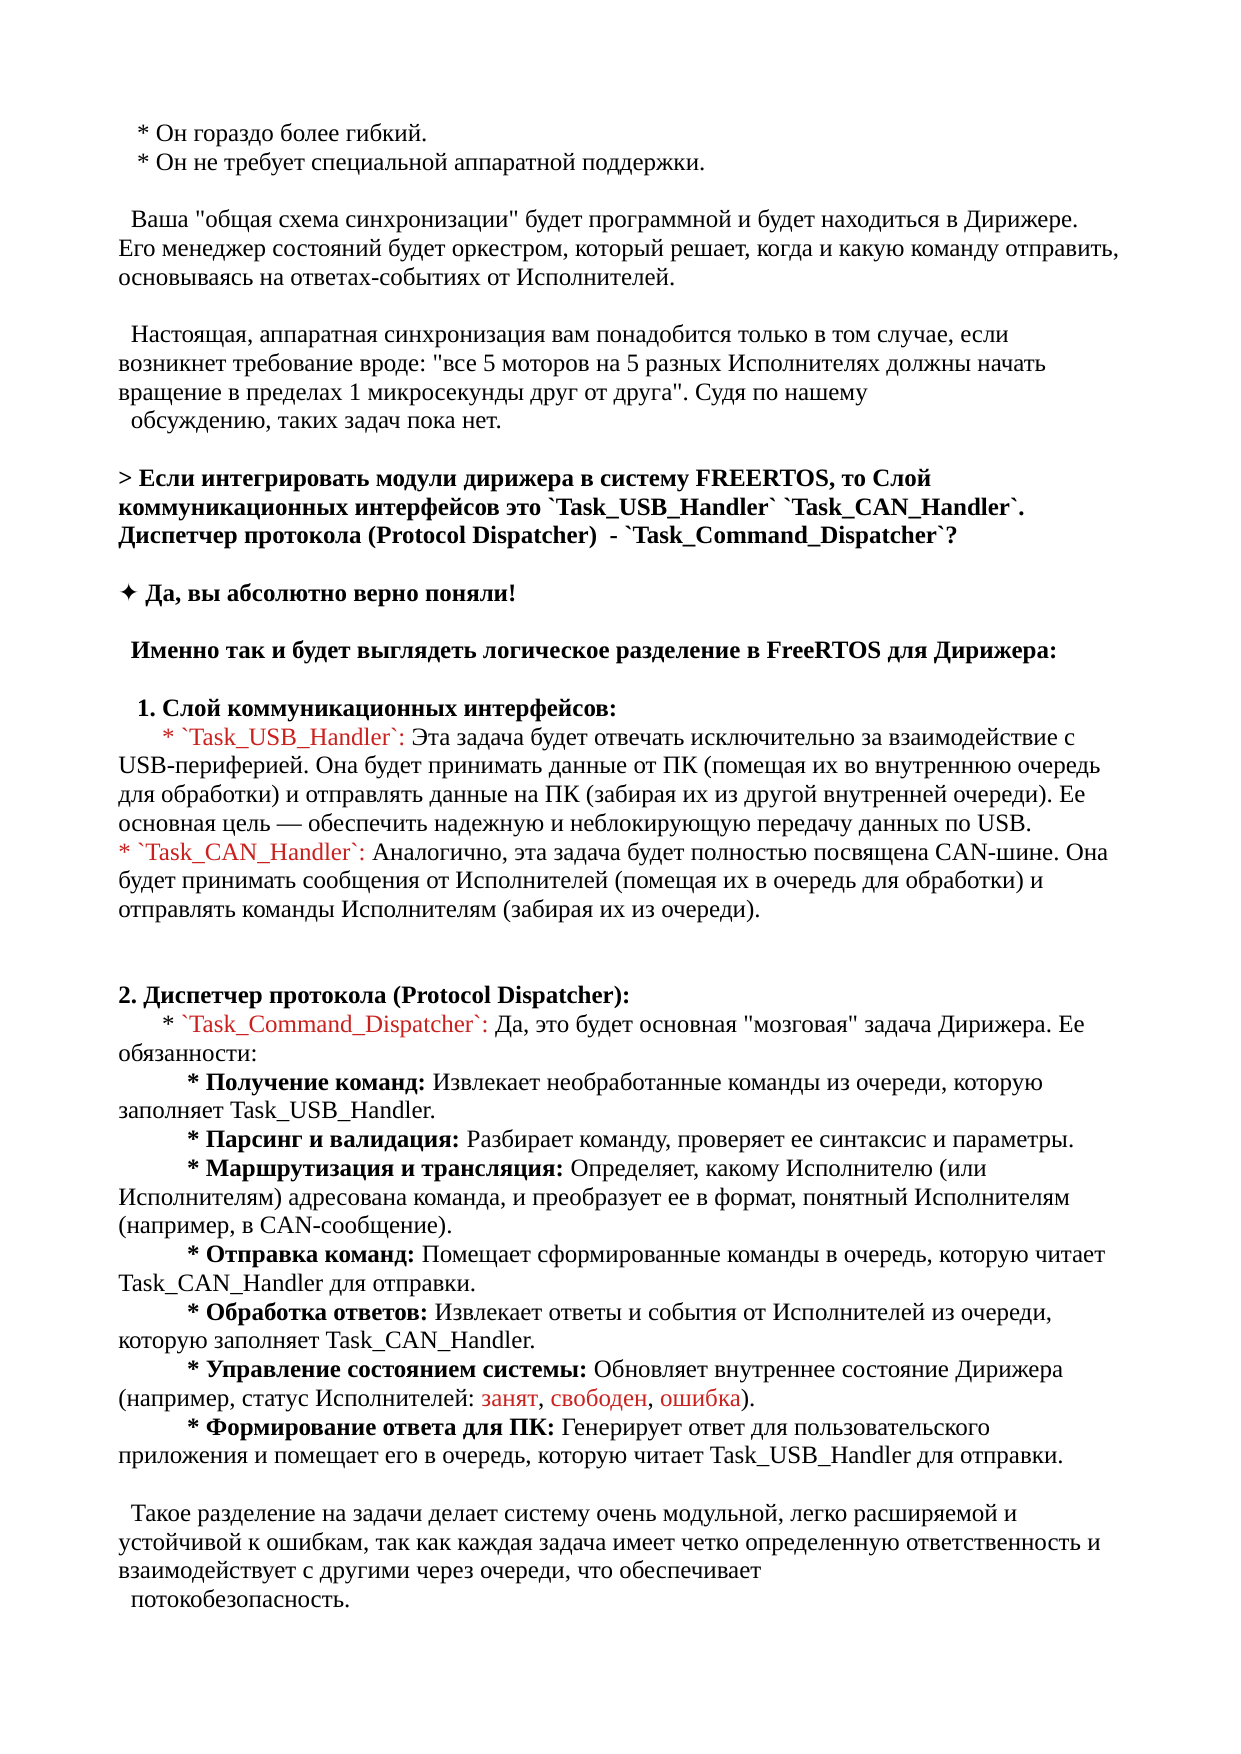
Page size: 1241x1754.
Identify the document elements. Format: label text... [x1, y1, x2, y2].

text 1. Слой коммуникационных интерфейсов: [118, 693, 1122, 722]
text * Формирование ответа для ПК: Генерирует ответ для пользовательского приложения и помещает его в очередь, которую читает Task_USB_Handler для отправки. [118, 1412, 1122, 1469]
text ✦ Да, вы абсолютно верно поняли! [118, 578, 1122, 607]
text * `Task_CAN_Handler`: Аналогично, эта задача будет полностью посвящена CAN-шине. Она будет принимать сообщения от Исполнителей (помещая их в очередь для обработки) и отправлять команды Исполнителям (забирая их из очереди). [118, 837, 1122, 923]
text * Отправка команд: Помещает сформированные команды в очередь, которую читает Task_CAN_Handler для отправки. [118, 1239, 1122, 1297]
text Такое разделение на задачи делает систему очень модульной, легко расширяемой и устойчивой к ошибкам, так как каждая задача имеет четко определенную ответственность и взаимодействует с другими через очереди, что обеспечивает [118, 1498, 1122, 1584]
text * Парсинг и валидация: Разбирает команду, проверяет ее синтаксис и параметры. [118, 1124, 1122, 1153]
text * Маршрутизация и трансляция: Определяет, какому Исполнителю (или Исполнителям) адресована команда, и преобразует ее в формат, понятный Исполнителям (например, в CAN-сообщение). [118, 1153, 1122, 1239]
text * Обработка ответов: Извлекает ответы и события от Исполнителей из очереди, которую заполняет Task_CAN_Handler. [118, 1297, 1122, 1354]
text > Если интегрировать модули дирижера в систему FREERTOS, то Слой коммуникационных интерфейсов это `Task_USB_Handler` `Task_CAN_Handler`. Диспетчер протокола (Protocol Dispatcher) - `Task_Command_Dispatcher`? [118, 463, 1122, 549]
text обсуждению, таких задач пока нет. [118, 406, 1122, 434]
text Ваша "общая схема синхронизации" будет программной и будет находиться в Дирижере. Его менеджер состояний будет оркестром, который решает, когда и какую команду отправить, основываясь на ответах-событиях от Исполнителей. [118, 204, 1122, 291]
text * Он не требует специальной аппаратной поддержки. [118, 147, 1122, 176]
text * Управление состоянием системы: Обновляет внутреннее состояние Дирижера (например, статус Исполнителей: занят, свободен, ошибка). [118, 1354, 1122, 1412]
text Настоящая, аппаратная синхронизация вам понадобится только в том случае, если возникнет требование вроде: "все 5 моторов на 5 разных Исполнителях должны начать вращение в пределах 1 микросекунды друг от друга". Судя по нашему [118, 319, 1122, 406]
text * `Task_Command_Dispatcher`: Да, это будет основная "мозговая" задача Дирижера. Ее обязанности: [118, 1009, 1122, 1067]
text * `Task_USB_Handler`: Эта задача будет отвечать исключительно за взаимодействие с USB-периферией. Она будет принимать данные от ПК (помещая их во внутреннюю очередь для обработки) и отправлять данные на ПК (забирая их из другой внутренней очереди). Ее основная цель — обеспечить надежную и неблокирующую передачу данных по USB. [118, 722, 1122, 837]
text * Он гораздо более гибкий. [118, 118, 1122, 147]
text потокобезопасность. [118, 1584, 1122, 1613]
text * Получение команд: Извлекает необработанные команды из очереди, которую заполняет Task_USB_Handler. [118, 1067, 1122, 1124]
text Именно так и будет выглядеть логическое разделение в FreeRTOS для Дирижера: [118, 636, 1122, 664]
text 2. Диспетчер протокола (Protocol Dispatcher): [118, 981, 1122, 1009]
